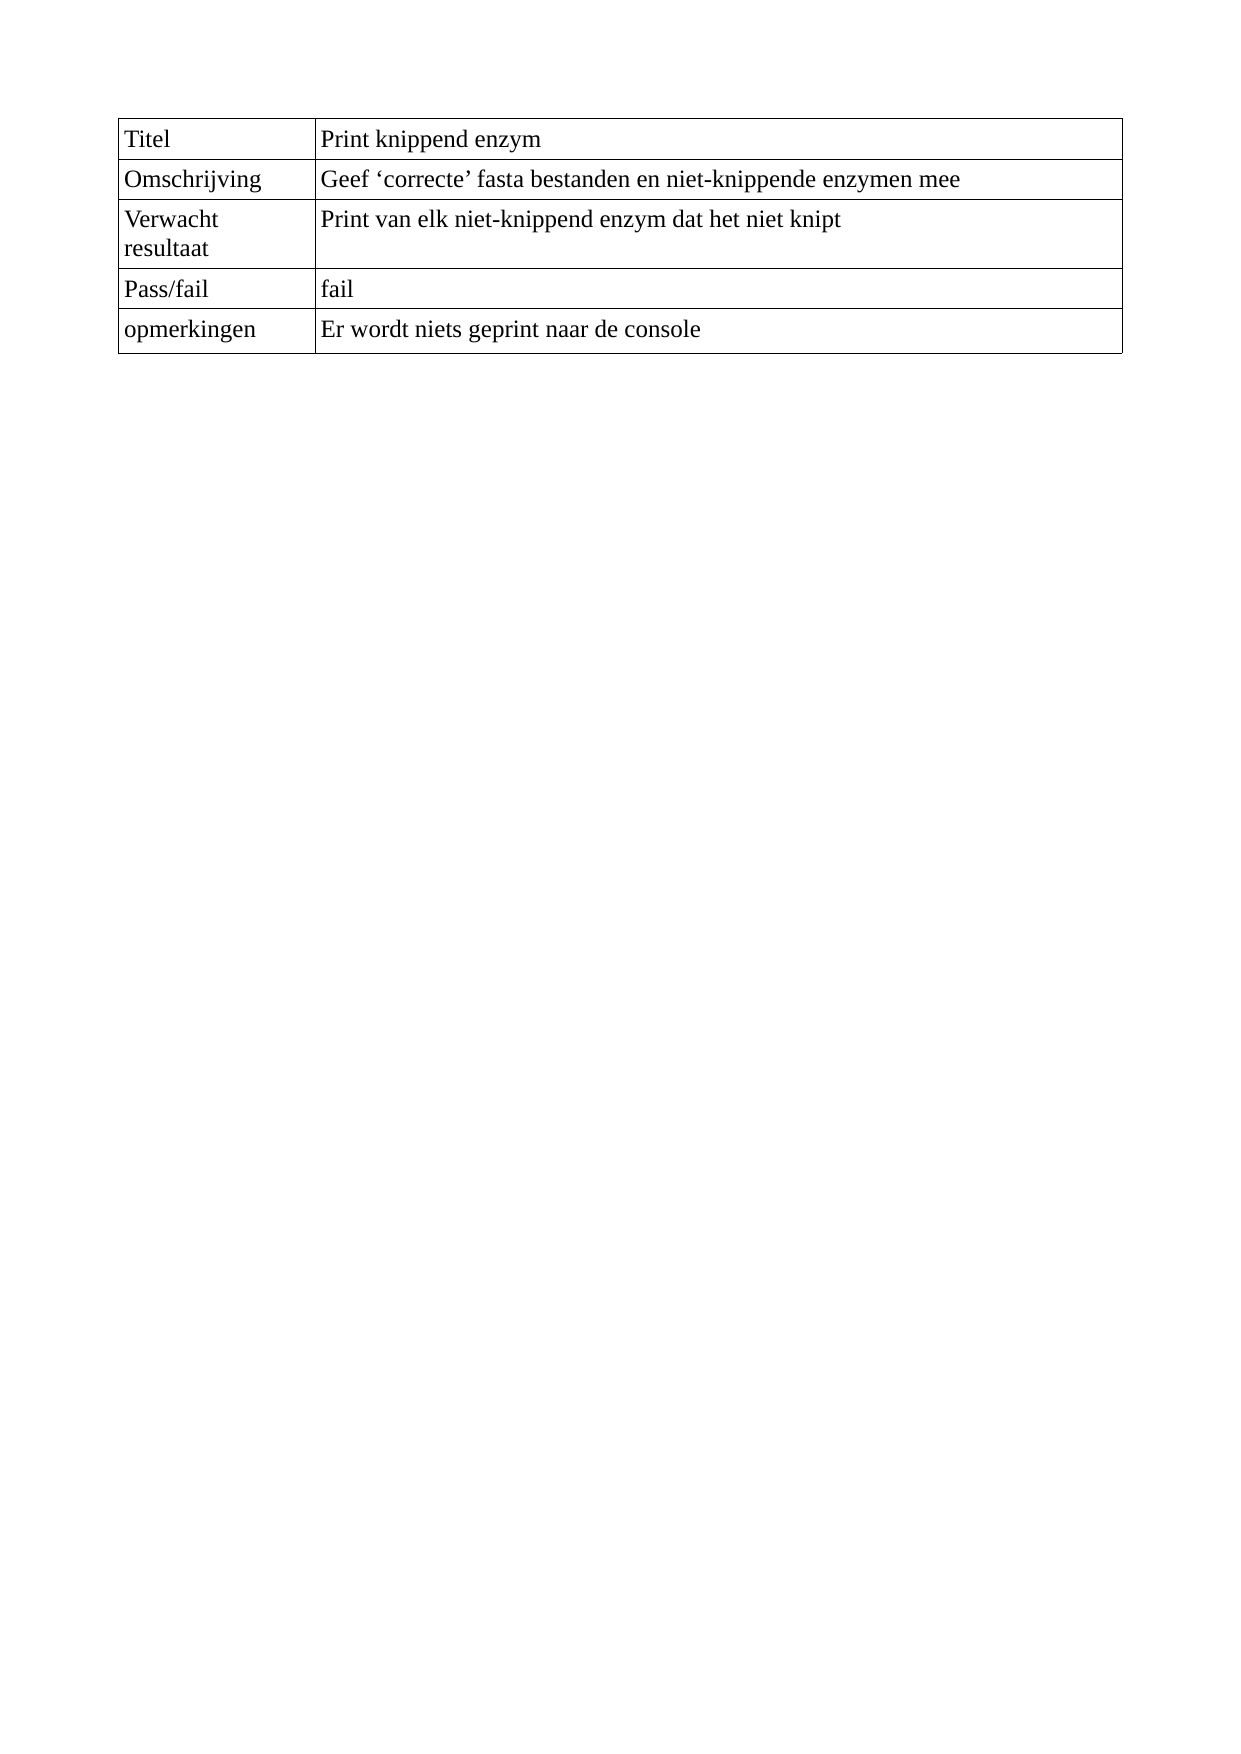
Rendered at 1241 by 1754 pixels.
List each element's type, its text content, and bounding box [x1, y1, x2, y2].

table_cell Pass/fail [119, 269, 315, 308]
table_cell Geef ‘correcte’ fasta bestanden en niet-knippende enzymen mee [316, 160, 1122, 199]
table_header Print knippend enzym [316, 119, 1122, 158]
table_cell Print van elk niet-knippend enzym dat het niet knipt [316, 200, 1122, 268]
table_header Titel [119, 119, 315, 158]
table_cell fail [316, 269, 1122, 308]
table_cell Verwacht resultaat [119, 200, 315, 268]
table_cell opmerkingen [119, 309, 315, 353]
table_cell Er wordt niets geprint naar de console [316, 309, 1122, 353]
table_cell Omschrijving [119, 160, 315, 199]
